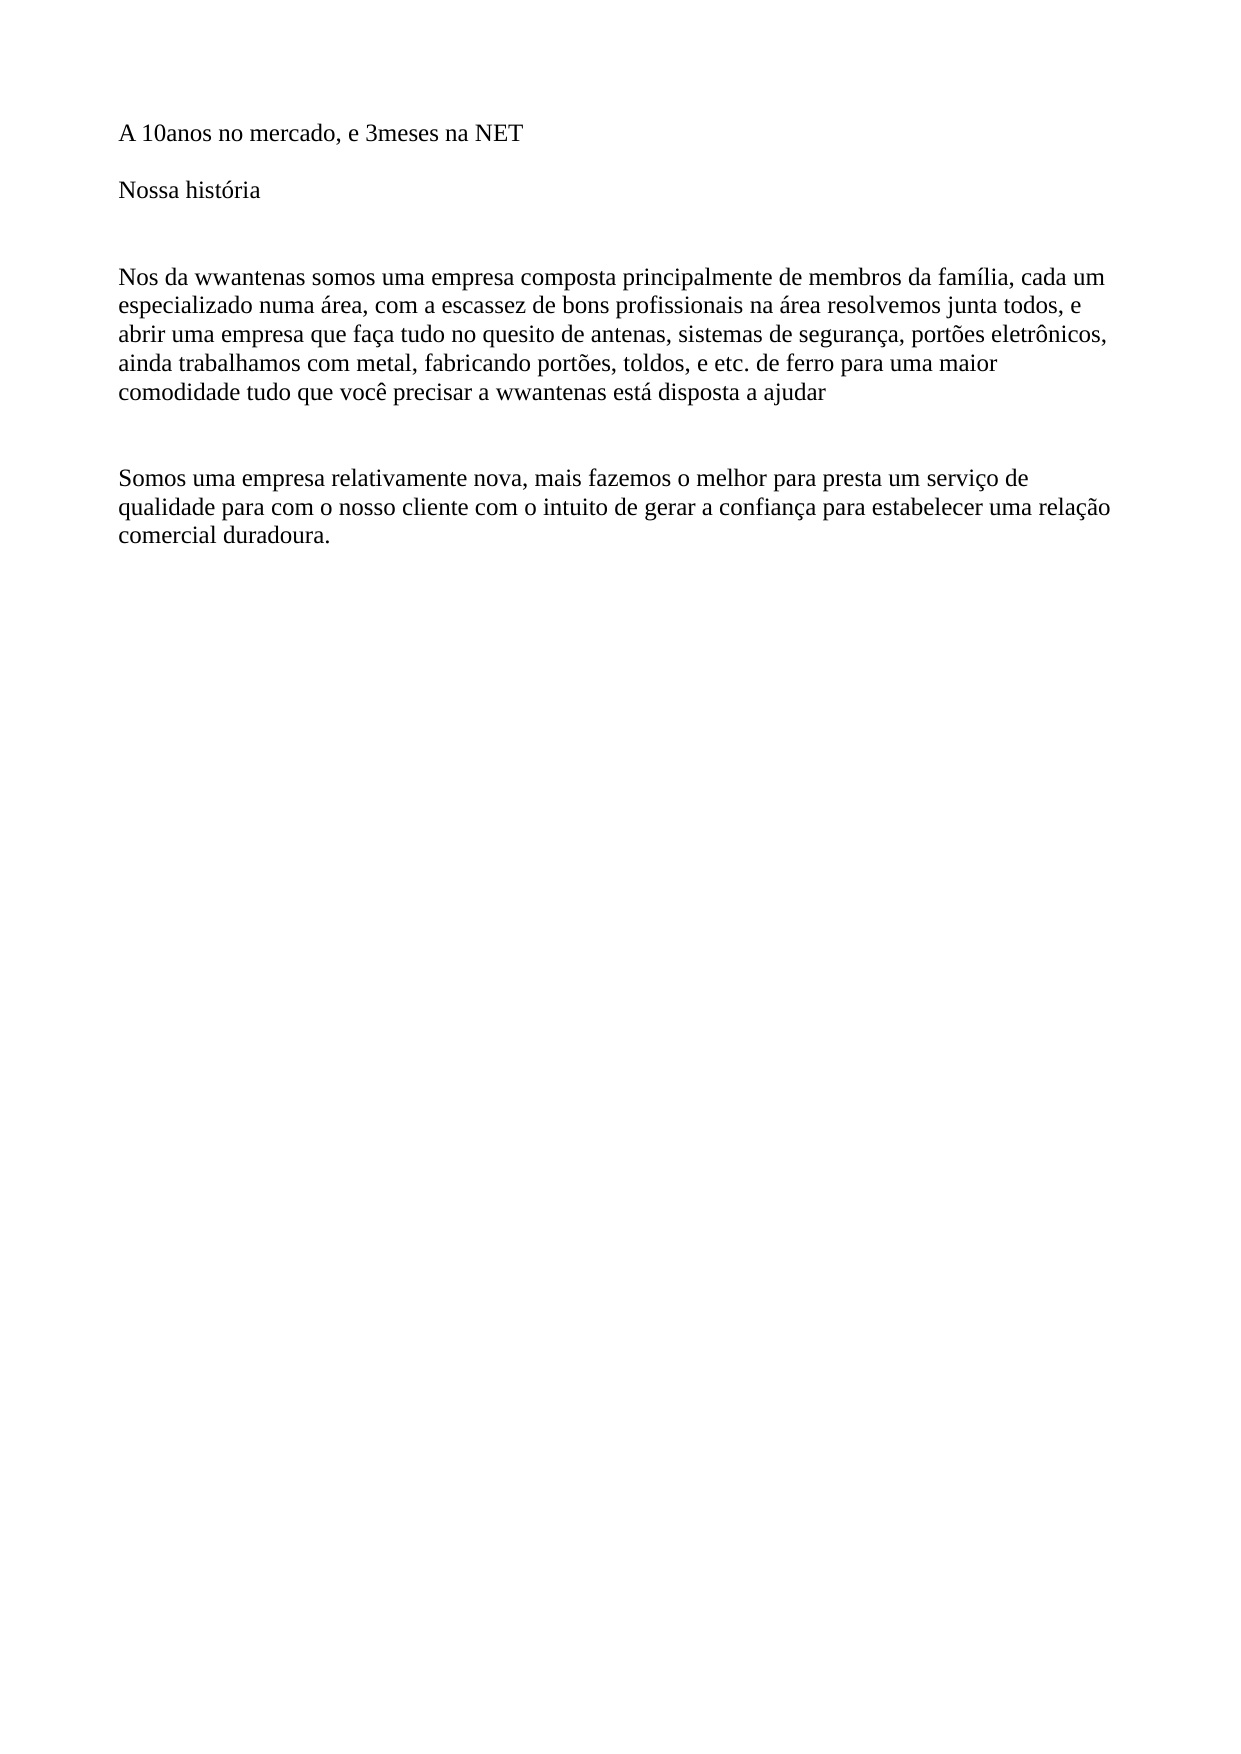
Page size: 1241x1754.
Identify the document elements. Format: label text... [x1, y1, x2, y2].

text Nossa história [118, 176, 1122, 204]
text Nos da wwantenas somos uma empresa composta principalmente de membros da família, cada um especializado numa área, com a escassez de bons profissionais na área resolvemos junta todos, e abrir uma empresa que faça tudo no quesito de antenas, sistemas de segurança, portões eletrônicos, ainda trabalhamos com metal, fabricando portões, toldos, e etc. de ferro para uma maior comodidade tudo que você precisar a wwantenas está disposta a ajudar [118, 262, 1122, 406]
text A 10anos no mercado, e 3meses na NET [118, 118, 1122, 147]
text Somos uma empresa relativamente nova, mais fazemos o melhor para presta um serviço de qualidade para com o nosso cliente com o intuito de gerar a confiança para estabelecer uma relação comercial duradoura. [118, 463, 1122, 549]
